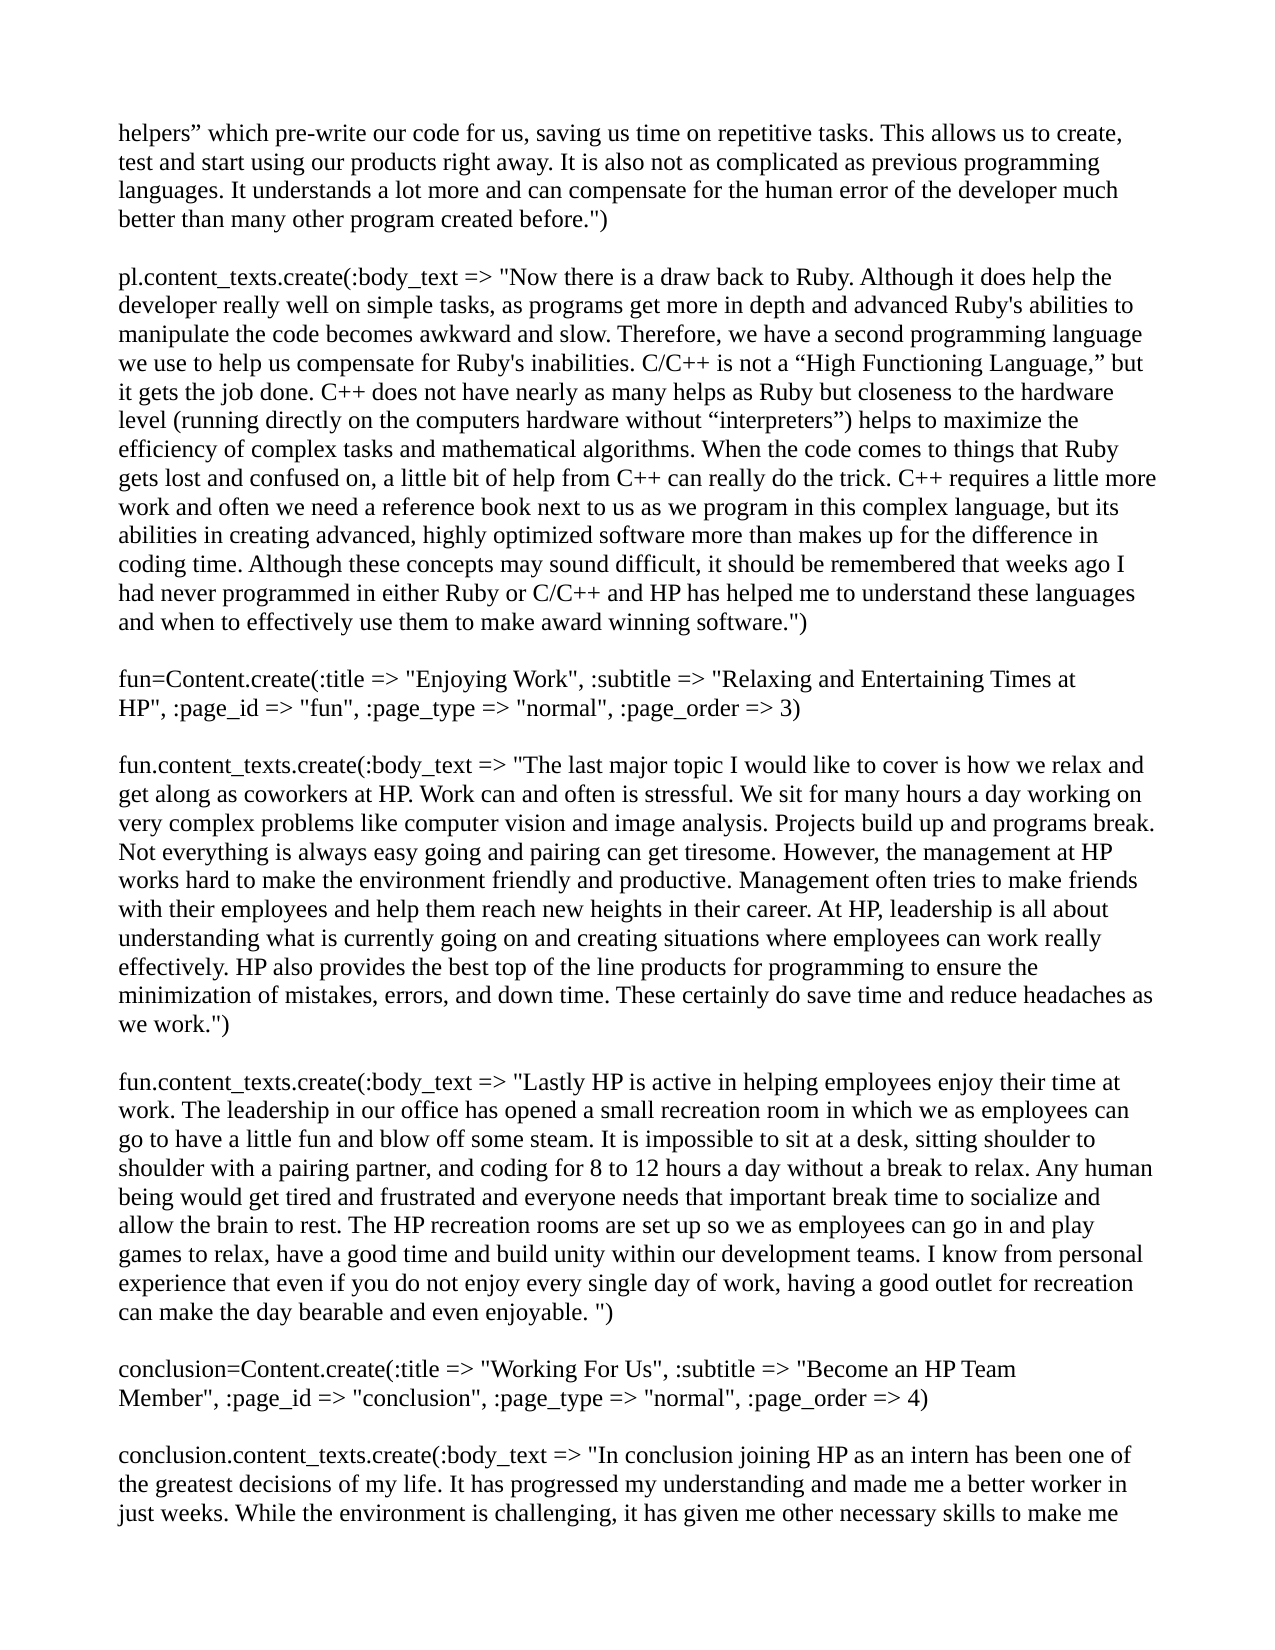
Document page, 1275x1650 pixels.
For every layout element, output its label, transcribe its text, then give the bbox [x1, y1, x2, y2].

text fun.content_texts.create(:body_text => "The last major topic I would like to cover is how we relax and get along as coworkers at HP. Work can and often is stressful. We sit for many hours a day working on very complex problems like computer vision and image analysis. Projects build up and programs break. Not everything is always easy going and pairing can get tiresome. However, the management at HP works hard to make the environment friendly and productive. Management often tries to make friends with their employees and help them reach new heights in their career. At HP, leadership is all about understanding what is currently going on and creating situations where employees can work really effectively. HP also provides the best top of the line products for programming to ensure the minimization of mistakes, errors, and down time. These certainly do save time and reduce headaches as we work.") [118, 751, 1157, 1038]
text pl.content_texts.create(:body_text => "Now there is a draw back to Ruby. Although it does help the developer really well on simple tasks, as programs get more in depth and advanced Ruby's abilities to manipulate the code becomes awkward and slow. Therefore, we have a second programming language we use to help us compensate for Ruby's inabilities. C/C++ is not a “High Functioning Language,” but it gets the job done. C++ does not have nearly as many helps as Ruby but closeness to the hardware level (running directly on the computers hardware without “interpreters”) helps to maximize the efficiency of complex tasks and mathematical algorithms. When the code comes to things that Ruby gets lost and confused on, a little bit of help from C++ can really do the trick. C++ requires a little more work and often we need a reference book next to us as we program in this complex language, but its abilities in creating advanced, highly optimized software more than makes up for the difference in coding time. Although these concepts may sound difficult, it should be remembered that weeks ago I had never programmed in either Ruby or C/C++ and HP has helped me to understand these languages and when to effectively use them to make award winning software.") [118, 262, 1157, 636]
text conclusion=Content.create(:title => "Working For Us", :subtitle => "Become an HP Team Member", :page_id => "conclusion", :page_type => "normal", :page_order => 4) [118, 1354, 1157, 1412]
text conclusion.content_texts.create(:body_text => "In conclusion joining HP as an intern has been one of the greatest decisions of my life. It has progressed my understanding and made me a better worker in just weeks. While the environment is challenging, it has given me other necessary skills to make me [118, 1441, 1157, 1527]
text fun=Content.create(:title => "Enjoying Work", :subtitle => "Relaxing and Entertaining Times at HP", :page_id => "fun", :page_type => "normal", :page_order => 3) [118, 664, 1157, 722]
text fun.content_texts.create(:body_text => "Lastly HP is active in helping employees enjoy their time at work. The leadership in our office has opened a small recreation room in which we as employees can go to have a little fun and blow off some steam. It is impossible to sit at a desk, sitting shoulder to shoulder with a pairing partner, and coding for 8 to 12 hours a day without a break to relax. Any human being would get tired and frustrated and everyone needs that important break time to socialize and allow the brain to rest. The HP recreation rooms are set up so we as employees can go in and play games to relax, have a good time and build unity within our development teams. I know from personal experience that even if you do not enjoy every single day of work, having a good outlet for recreation can make the day bearable and even enjoyable. ") [118, 1067, 1157, 1326]
text helpers” which pre-write our code for us, saving us time on repetitive tasks. This allows us to create, test and start using our products right away. It is also not as complicated as previous programming languages. It understands a lot more and can compensate for the human error of the developer much better than many other program created before.") [118, 118, 1157, 233]
